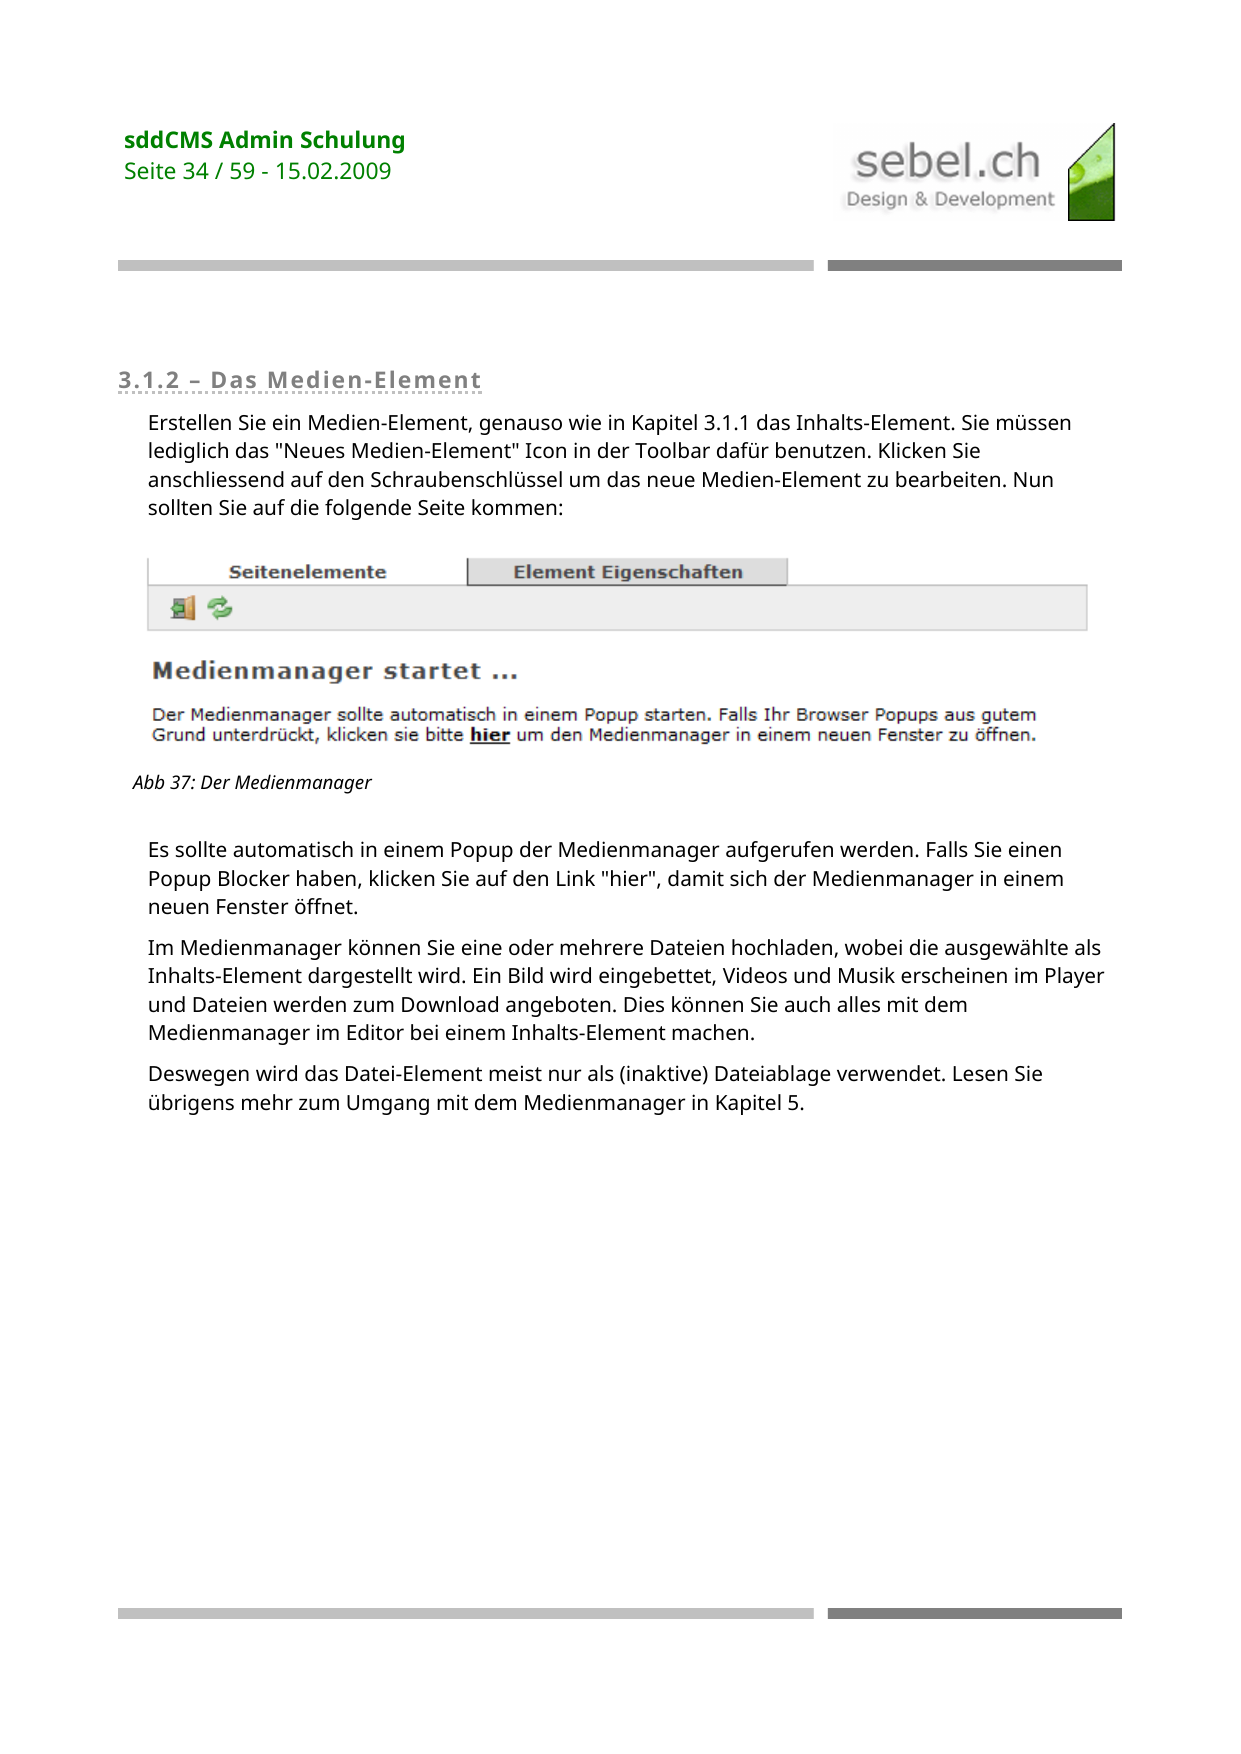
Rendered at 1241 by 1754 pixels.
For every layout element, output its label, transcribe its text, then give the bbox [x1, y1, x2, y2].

text Erstellen Sie ein Medien-Element, genauso wie in Kapitel 3.1.1 das Inhalts-Element. Sie müssen lediglich das "Neues Medien-Element" Icon in der Toolbar dafür benutzen. Klicken Sie anschliessend auf den Schraubenschlüssel um das neue Medien-Element zu bearbeiten. Nun sollten Sie auf die folgende Seite kommen: [148, 408, 1122, 522]
subtitle 3.1.2 – Das Medien-Element [118, 364, 1122, 396]
picture [132, 547, 1108, 769]
text Es sollte automatisch in einem Popup der Medienmanager aufgerufen werden. Falls Sie einen Popup Blocker haben, klicken Sie auf den Link "hier", damit sich der Medienmanager in einem neuen Fenster öffnet. [148, 835, 1122, 921]
text Deswegen wird das Datei-Element meist nur als (inaktive) Dateiablage verwendet. Lesen Sie übrigens mehr zum Umgang mit dem Medienmanager in Kapitel 5. [148, 1059, 1122, 1116]
text Im Medienmanager können Sie eine oder mehrere Dateien hochladen, wobei die ausgewählte als Inhalts-Element dargestellt wird. Ein Bild wird eingebettet, Videos und Musik erscheinen im Player und Dateien werden zum Download angeboten. Dies können Sie auch alles mit dem Medienmanager im Editor bei einem Inhalts-Element machen. [148, 933, 1122, 1047]
picture [118, 1608, 1122, 1619]
picture [118, 260, 1122, 271]
text Abb 37: Der Medienmanager [133, 769, 1107, 794]
